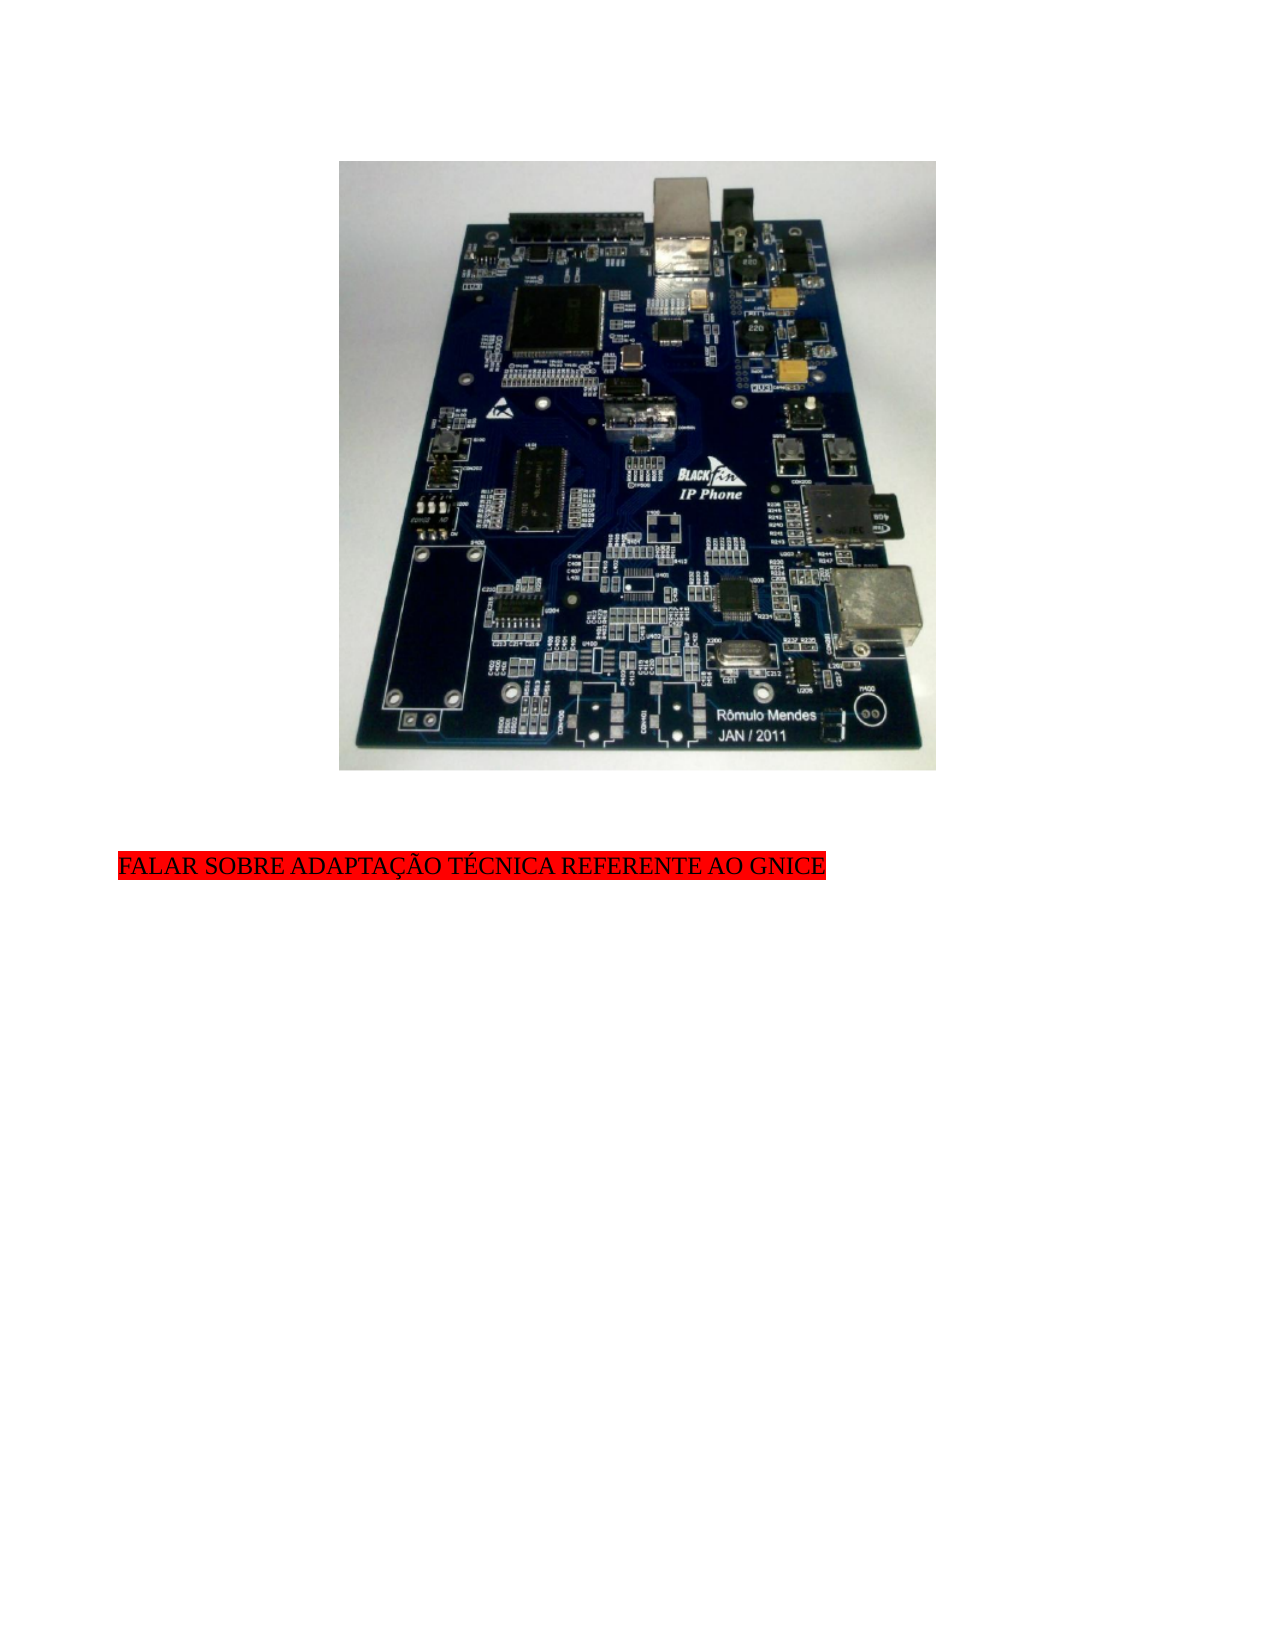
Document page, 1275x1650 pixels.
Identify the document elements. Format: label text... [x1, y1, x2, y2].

text FALAR SOBRE ADAPTAÇÃO TÉCNICA REFERENTE AO GNICE [118, 851, 1157, 880]
picture [339, 161, 936, 773]
